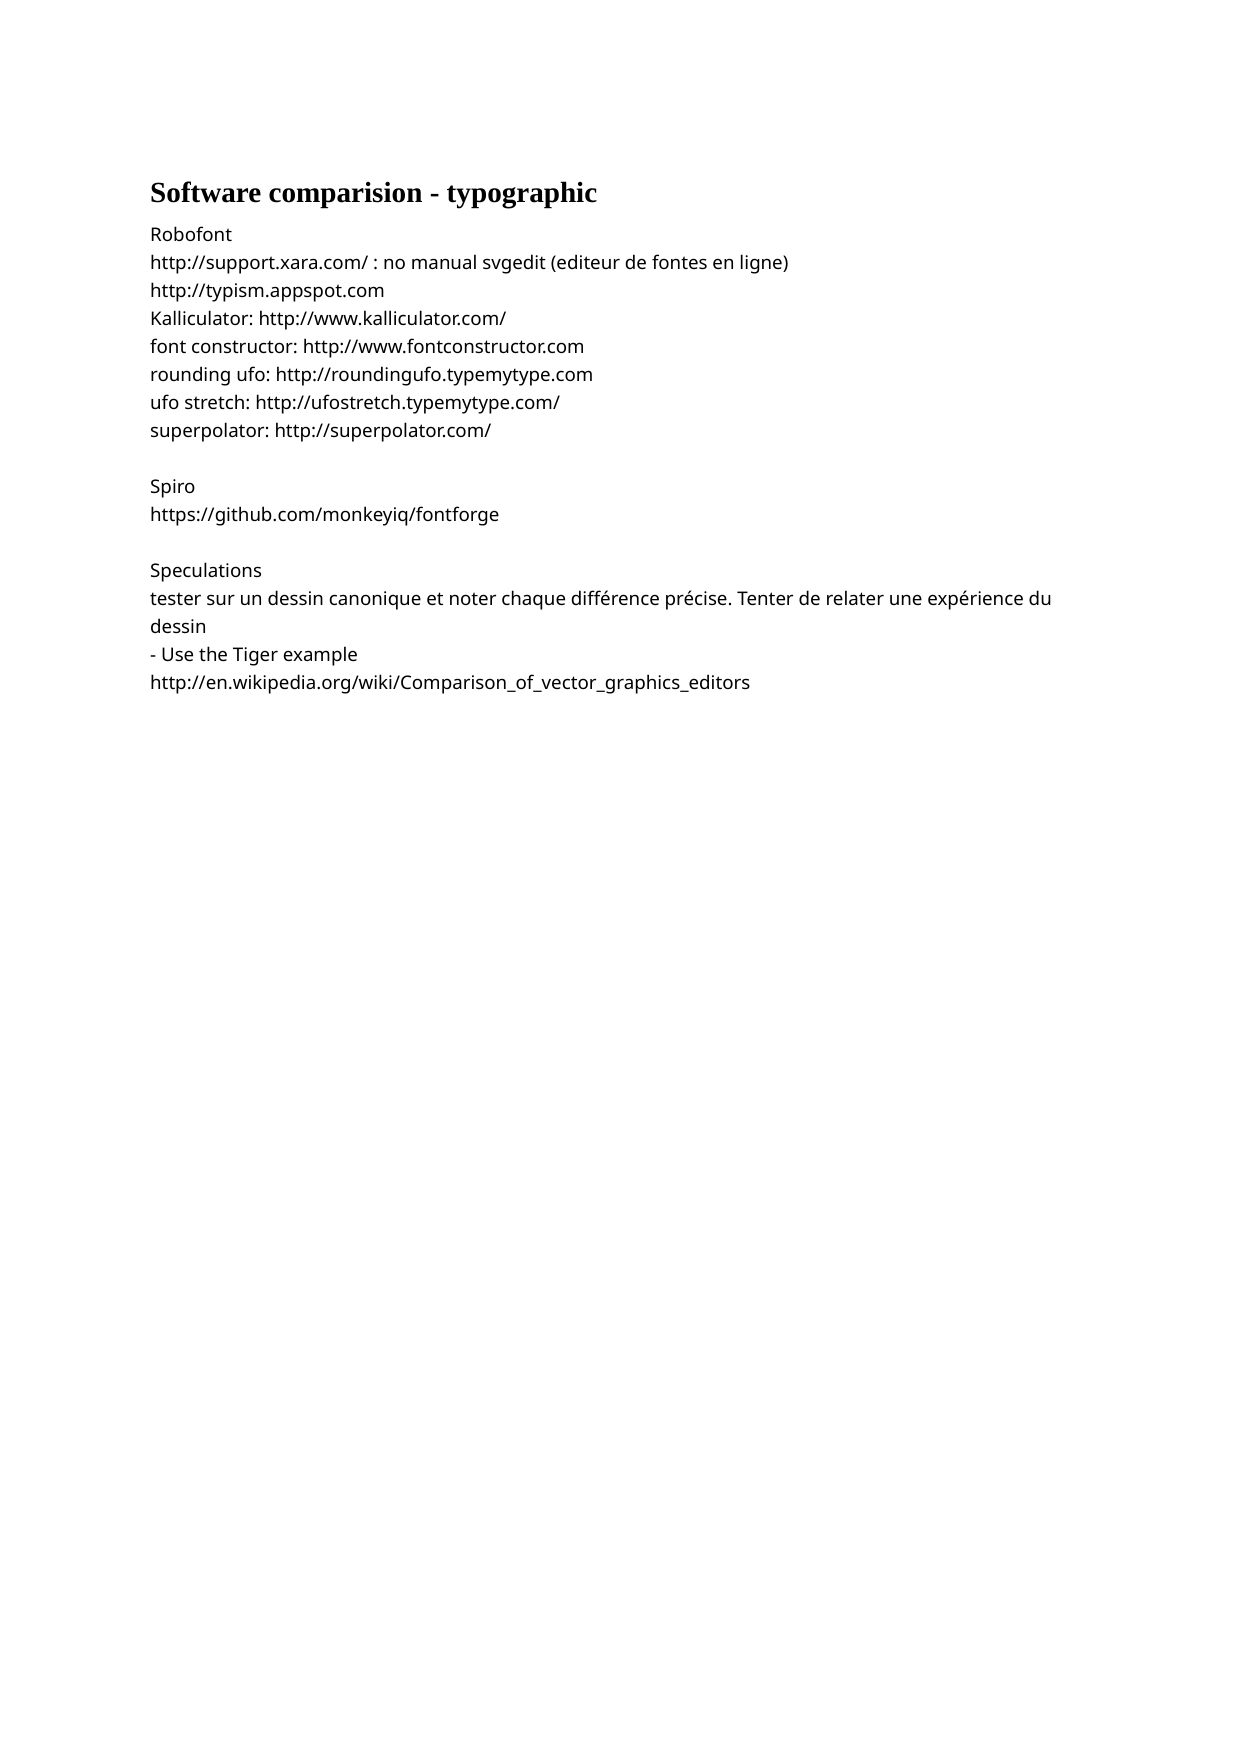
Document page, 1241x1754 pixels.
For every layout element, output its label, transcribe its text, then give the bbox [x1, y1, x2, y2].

text rounding ufo: http://roundingufo.typemytype.com [150, 361, 1091, 387]
text Speculations [150, 557, 1091, 583]
text http://en.wikipedia.org/wiki/Comparison_of_vector_graphics_editors [150, 669, 1091, 695]
text tester sur un dessin canonique et noter chaque différence précise. Tenter de relater une expérience du dessin [150, 585, 1091, 639]
text http://support.xara.com/ : no manual svgedit (editeur de fontes en ligne) [150, 249, 1091, 274]
text http://typism.appspot.com [150, 277, 1091, 303]
subtitle Software comparision - typographic [150, 175, 1091, 208]
text - Use the Tiger example [150, 641, 1091, 667]
text superpolator: http://superpolator.com/ [150, 417, 1091, 443]
text Kalliculator: http://www.kalliculator.com/ [150, 305, 1091, 331]
text Spiro [150, 473, 1091, 499]
text https://github.com/monkeyiq/fontforge [150, 501, 1091, 527]
text Robofont [150, 221, 1091, 247]
text font constructor: http://www.fontconstructor.com [150, 333, 1091, 359]
text ufo stretch: http://ufostretch.typemytype.com/ [150, 389, 1091, 415]
